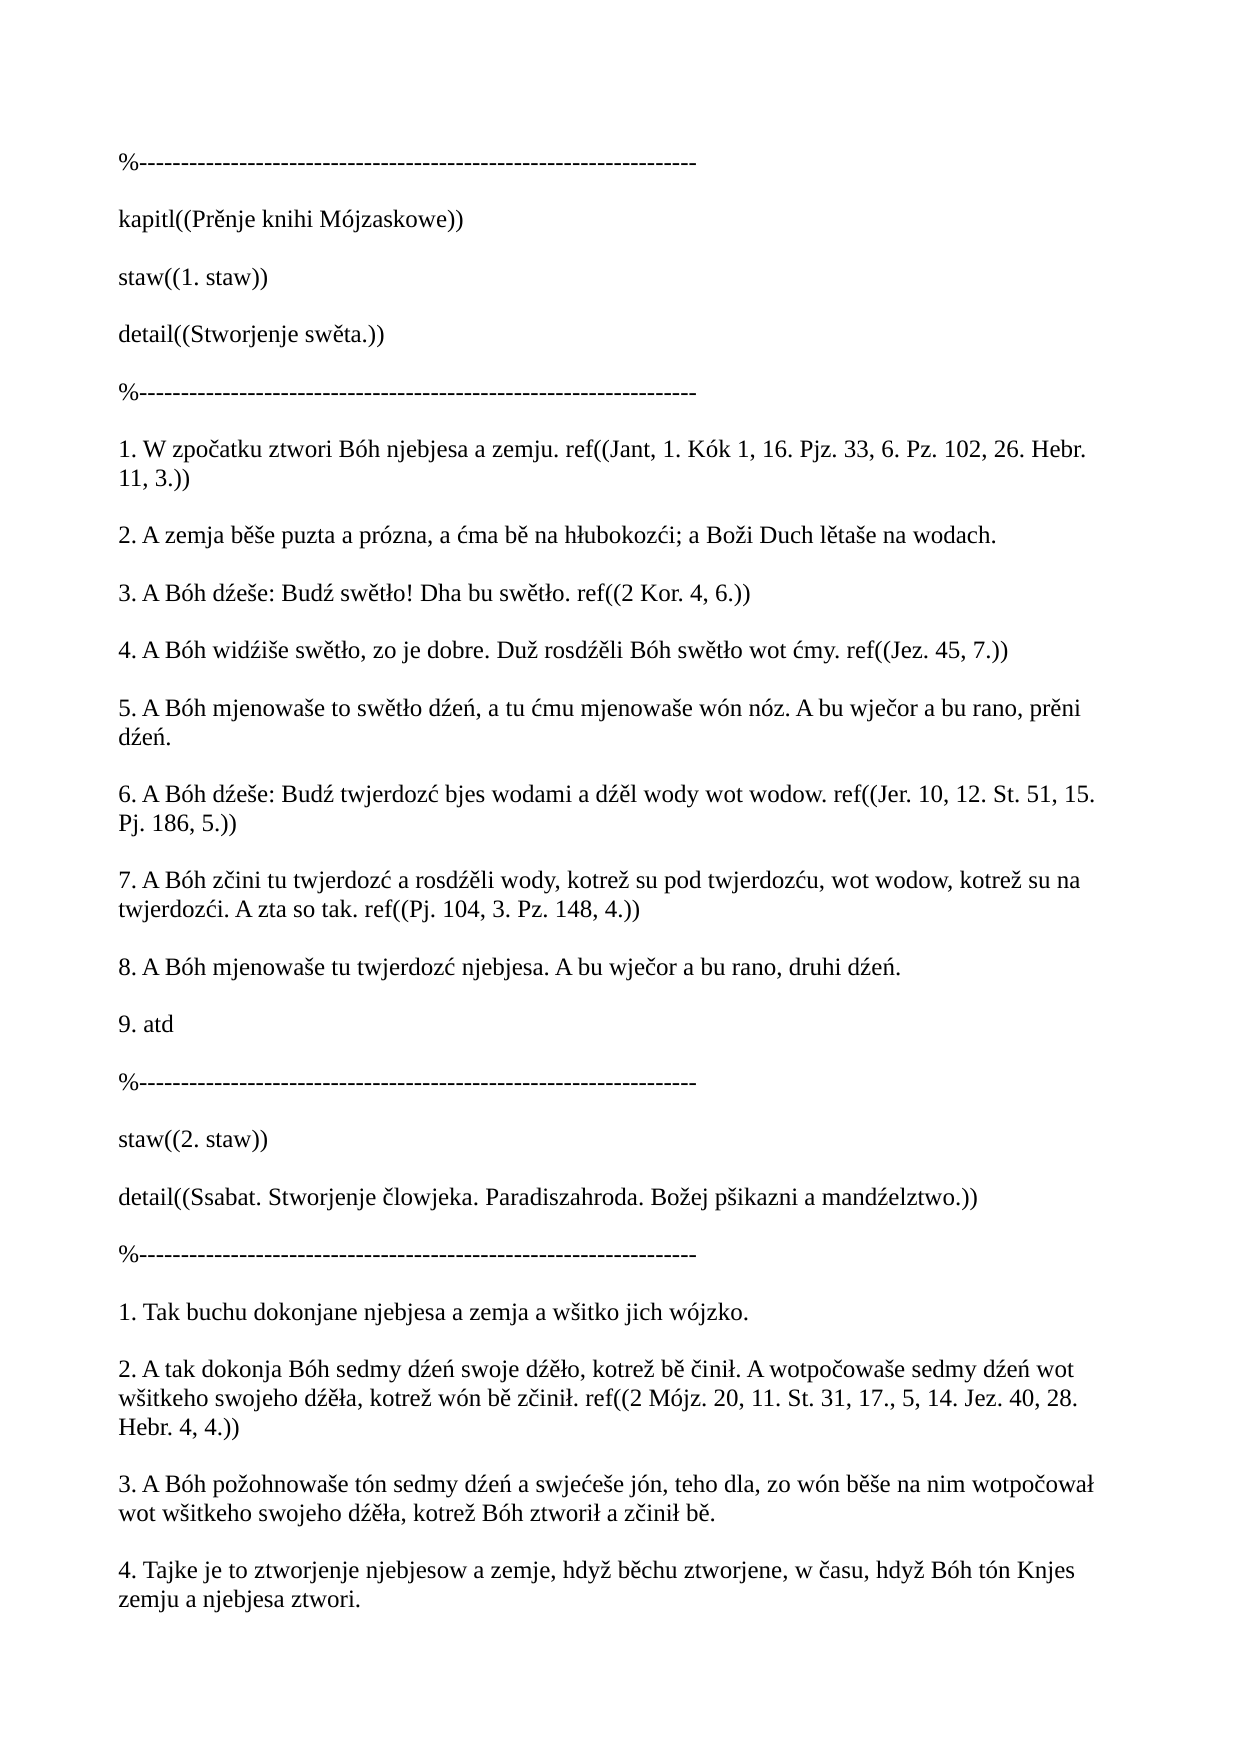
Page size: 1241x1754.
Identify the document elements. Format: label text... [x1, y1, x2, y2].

text staw((1. staw)) [118, 262, 1122, 291]
text 1. W zpočatku ztwori Bóh njebjesa a zemju. ref((Jant, 1. Kók 1, 16. Pjz. 33, 6. Pz. 102, 26. Hebr. 11, 3.)) [118, 434, 1122, 492]
text detail((Ssabat. Stworjenje člowjeka. Paradiszahroda. Božej pšikazni a mandźelztwo.)) [118, 1182, 1122, 1211]
text 9. atd [118, 1009, 1122, 1038]
text 2. A tak dokonja Bóh sedmy dźeń swoje dźěło, kotrež bě činił. A wotpočowaše sedmy dźeń wot wšitkeho swojeho dźěła, kotrež wón bě zčinił. ref((2 Mójz. 20, 11. St. 31, 17., 5, 14. Jez. 40, 28. Hebr. 4, 4.)) [118, 1354, 1122, 1441]
text 7. A Bóh zčini tu twjerdozć a rosdźěli wody, kotrež su pod twjerdozću, wot wodow, kotrež su na twjerdozći. A zta so tak. ref((Pj. 104, 3. Pz. 148, 4.)) [118, 866, 1122, 923]
text 1. Tak buchu dokonjane njebjesa a zemja a wšitko jich wójzko. [118, 1297, 1122, 1326]
text 3. A Bóh požohnowaše tón sedmy dźeń a swjećeše jón, teho dla, zo wón běše na nim wotpočował wot wšitkeho swojeho dźěła, kotrež Bóh ztworił a zčinił bě. [118, 1469, 1122, 1527]
text 8. A Bóh mjenowaše tu twjerdozć njebjesa. A bu wječor a bu rano, druhi dźeń. [118, 952, 1122, 981]
text 6. A Bóh dźeše: Budź twjerdozć bjes wodami a dźěl wody wot wodow. ref((Jer. 10, 12. St. 51, 15. Pj. 186, 5.)) [118, 779, 1122, 837]
text %------------------------------------------------------------------- [118, 147, 1122, 176]
text 3. A Bóh dźeše: Budź swětło! Dha bu swětło. ref((2 Kor. 4, 6.)) [118, 578, 1122, 607]
text 2. A zemja běše puzta a prózna, a ćma bě na hłubokozći; a Boži Duch lětaše na wodach. [118, 521, 1122, 549]
text 5. A Bóh mjenowaše to swětło dźeń, a tu ćmu mjenowaše wón nóz. A bu wječor a bu rano, prěni dźeń. [118, 693, 1122, 751]
text 4. Tajke je to ztworjenje njebjesow a zemje, hdyž běchu ztworjene, w času, hdyž Bóh tón Knjes zemju a njebjesa ztwori. [118, 1556, 1122, 1613]
text detail((Stworjenje swěta.)) [118, 319, 1122, 348]
text 4. A Bóh widźiše swětło, zo je dobre. Duž rosdźěli Bóh swětło wot ćmy. ref((Jez. 45, 7.)) [118, 636, 1122, 664]
text %------------------------------------------------------------------- [118, 1067, 1122, 1096]
text staw((2. staw)) [118, 1124, 1122, 1153]
text %------------------------------------------------------------------- [118, 1239, 1122, 1268]
text %------------------------------------------------------------------- [118, 377, 1122, 406]
text kapitl((Prěnje knihi Mójzaskowe)) [118, 204, 1122, 233]
